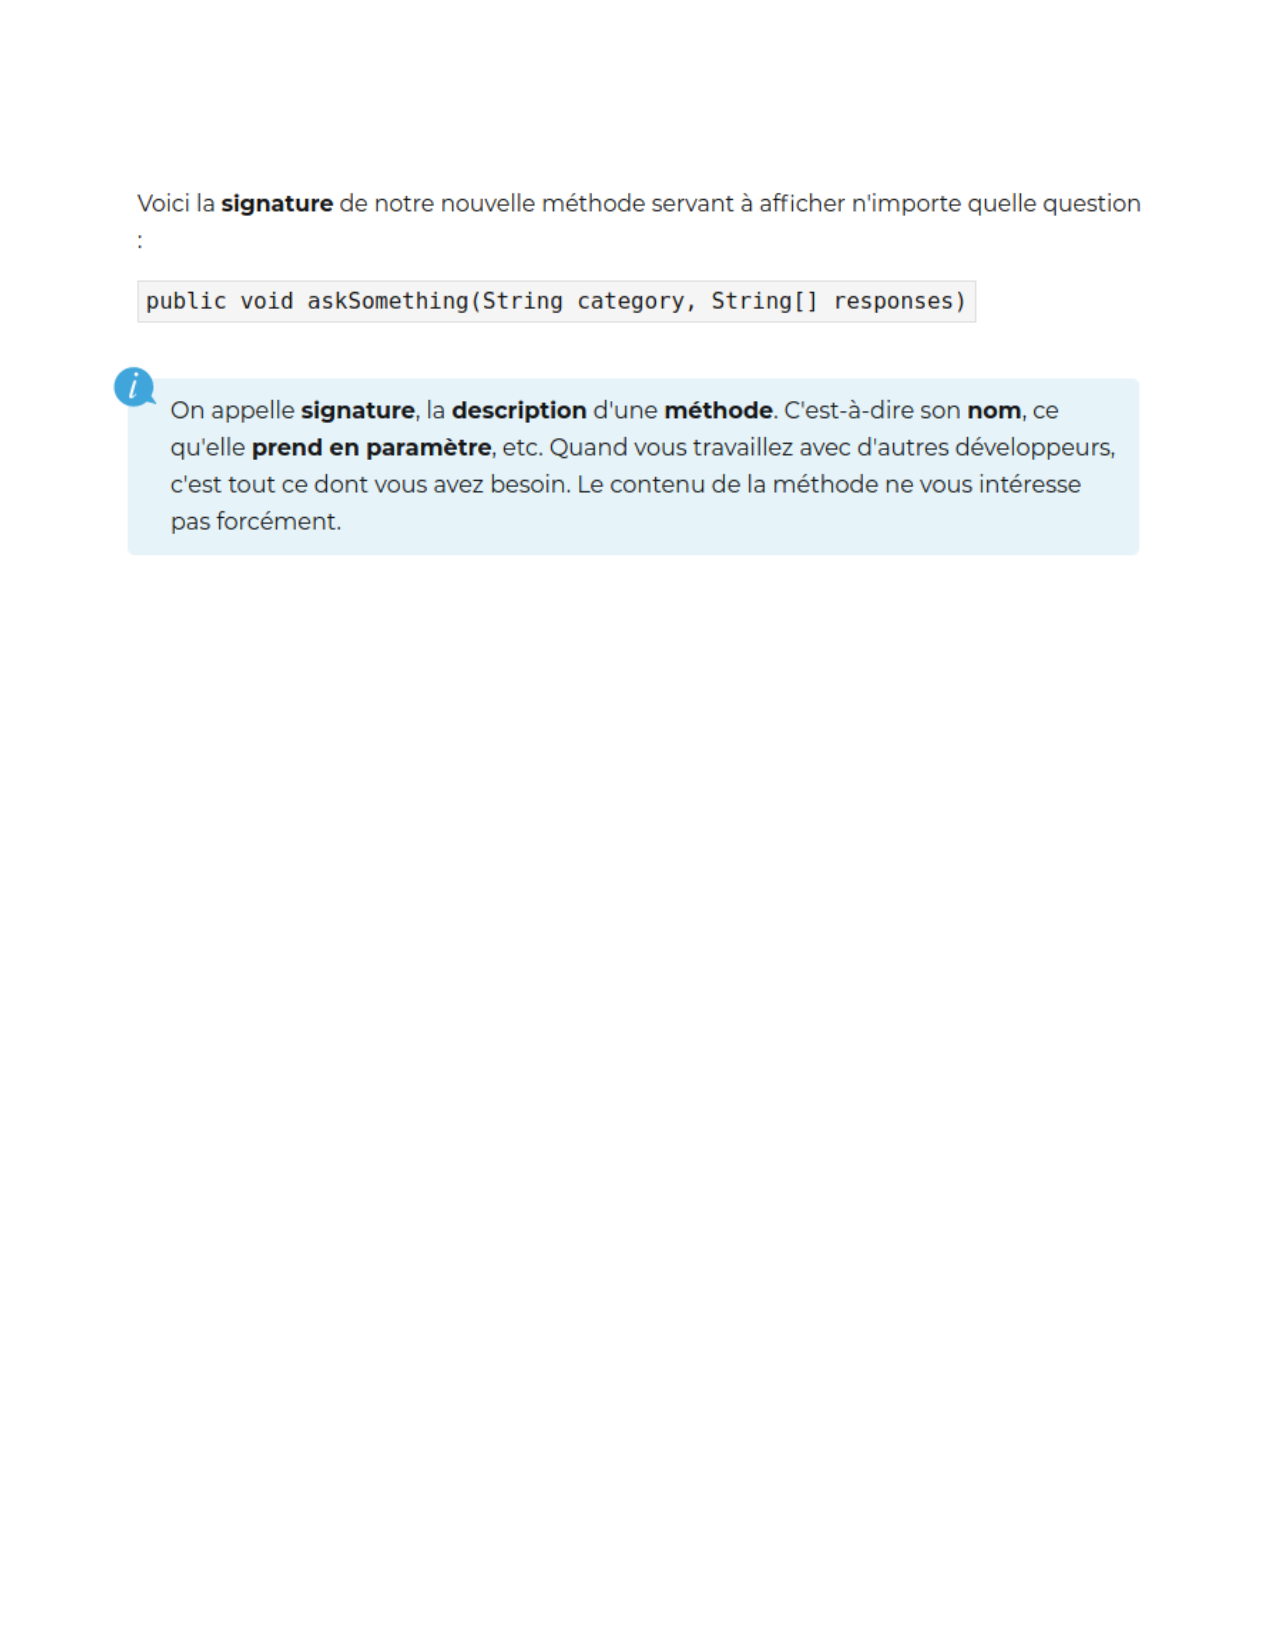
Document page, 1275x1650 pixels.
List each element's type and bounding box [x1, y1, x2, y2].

picture [108, 363, 1148, 564]
picture [118, 175, 1157, 337]
